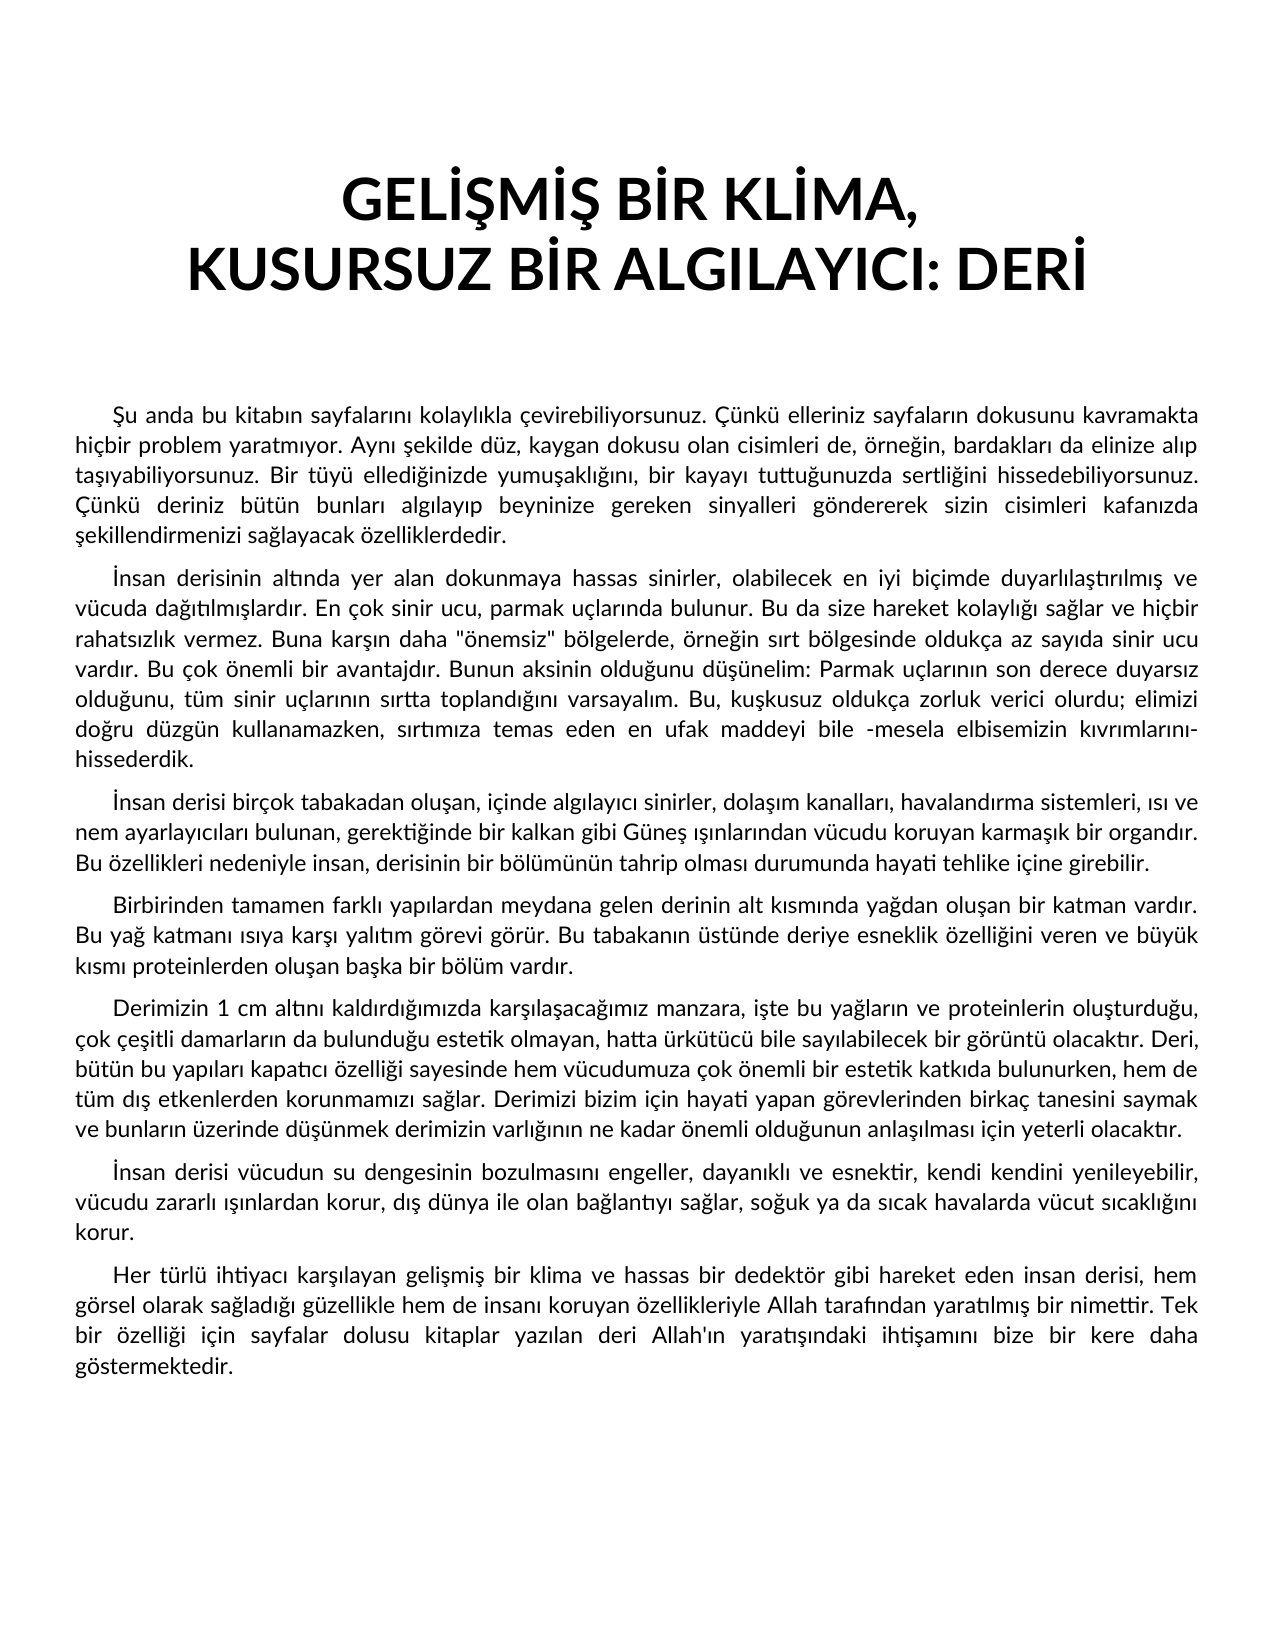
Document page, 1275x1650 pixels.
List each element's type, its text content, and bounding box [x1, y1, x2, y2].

text İnsan derisi birçok tabakadan oluşan, içinde algılayıcı sinirler, dolaşım kanalları, havalandırma sistemleri, ısı ve nem ayarlayıcıları bulunan, gerektiğinde bir kalkan gibi Güneş ışınlarından vücudu koruyan karmaşık bir organdır. Bu özellikleri nedeniyle insan, derisinin bir bölümünün tahrip olması durumunda hayati tehlike içine girebilir. [75, 788, 1200, 876]
text Derimizin 1 cm altını kaldırdığımızda karşılaşacağımız manzara, işte bu yağların ve proteinlerin oluşturduğu, çok çeşitli damarların da bulunduğu estetik olmayan, hatta ürkütücü bile sayılabilecek bir görüntü olacaktır. Deri, bütün bu yapıları kapatıcı özelliği sayesinde hem vücudumuza çok önemli bir estetik katkıda bulunurken, hem de tüm dış etkenlerden korunmamızı sağlar. Derimizi bizim için hayati yapan görevlerinden birkaç tanesini saymak ve bunların üzerinde düşünmek derimizin varlığının ne kadar önemli olduğunun anlaşılması için yeterli olacaktır. [75, 994, 1200, 1142]
subtitle GELİŞMİŞ BİR KLİMA, KUSURSUZ BİR ALGILAYICI: DERİ [75, 162, 1200, 302]
text İnsan derisi vücudun su dengesinin bozulmasını engeller, dayanıklı ve esnektir, kendi kendini yenileyebilir, vücudu zararlı ışınlardan korur, dış dünya ile olan bağlantıyı sağlar, soğuk ya da sıcak havalarda vücut sıcaklığını korur. [75, 1158, 1200, 1246]
text Her türlü ihtiyacı karşılayan gelişmiş bir klima ve hassas bir dedektör gibi hareket eden insan derisi, hem görsel olarak sağladığı güzellikle hem de insanı koruyan özellikleriyle Allah tarafından yaratılmış bir nimettir. Tek bir özelliği için sayfalar dolusu kitaplar yazılan deri Allah'ın yaratışındaki ihtişamını bize bir kere daha göstermektedir. [75, 1261, 1200, 1379]
text İnsan derisinin altında yer alan dokunmaya hassas sinirler, olabilecek en iyi biçimde duyarlılaştırılmış ve vücuda dağıtılmışlardır. En çok sinir ucu, parmak uçlarında bulunur. Bu da size hareket kolaylığı sağlar ve hiçbir rahatsızlık vermez. Buna karşın daha "önemsiz" bölgelerde, örneğin sırt bölgesinde oldukça az sayıda sinir ucu vardır. Bu çok önemli bir avantajdır. Bunun aksinin olduğunu düşünelim: Parmak uçlarının son derece duyarsız olduğunu, tüm sinir uçlarının sırtta toplandığını varsayalım. Bu, kuşkusuz oldukça zorluk verici olurdu; elimizi doğru düzgün kullanamazken, sırtımıza temas eden en ufak maddeyi bile -mesela elbisemizin kıvrımlarını- hissederdik. [75, 564, 1200, 773]
text Birbirinden tamamen farklı yapılardan meydana gelen derinin alt kısmında yağdan oluşan bir katman vardır. Bu yağ katmanı ısıya karşı yalıtım görevi görür. Bu tabakanın üstünde deriye esneklik özelliğini veren ve büyük kısmı proteinlerden oluşan başka bir bölüm vardır. [75, 891, 1200, 979]
text Şu anda bu kitabın sayfalarını kolaylıkla çevirebiliyorsunuz. Çünkü elleriniz sayfaların dokusunu kavramakta hiçbir problem yaratmıyor. Aynı şekilde düz, kaygan dokusu olan cisimleri de, örneğin, bardakları da elinize alıp taşıyabiliyorsunuz. Bir tüyü ellediğinizde yumuşaklığını, bir kayayı tuttuğunuzda sertliğini hissedebiliyorsunuz. Çünkü deriniz bütün bunları algılayıp beyninize gereken sinyalleri göndererek sizin cisimleri kafanızda şekillendirmenizi sağlayacak özelliklerdedir. [75, 400, 1200, 549]
